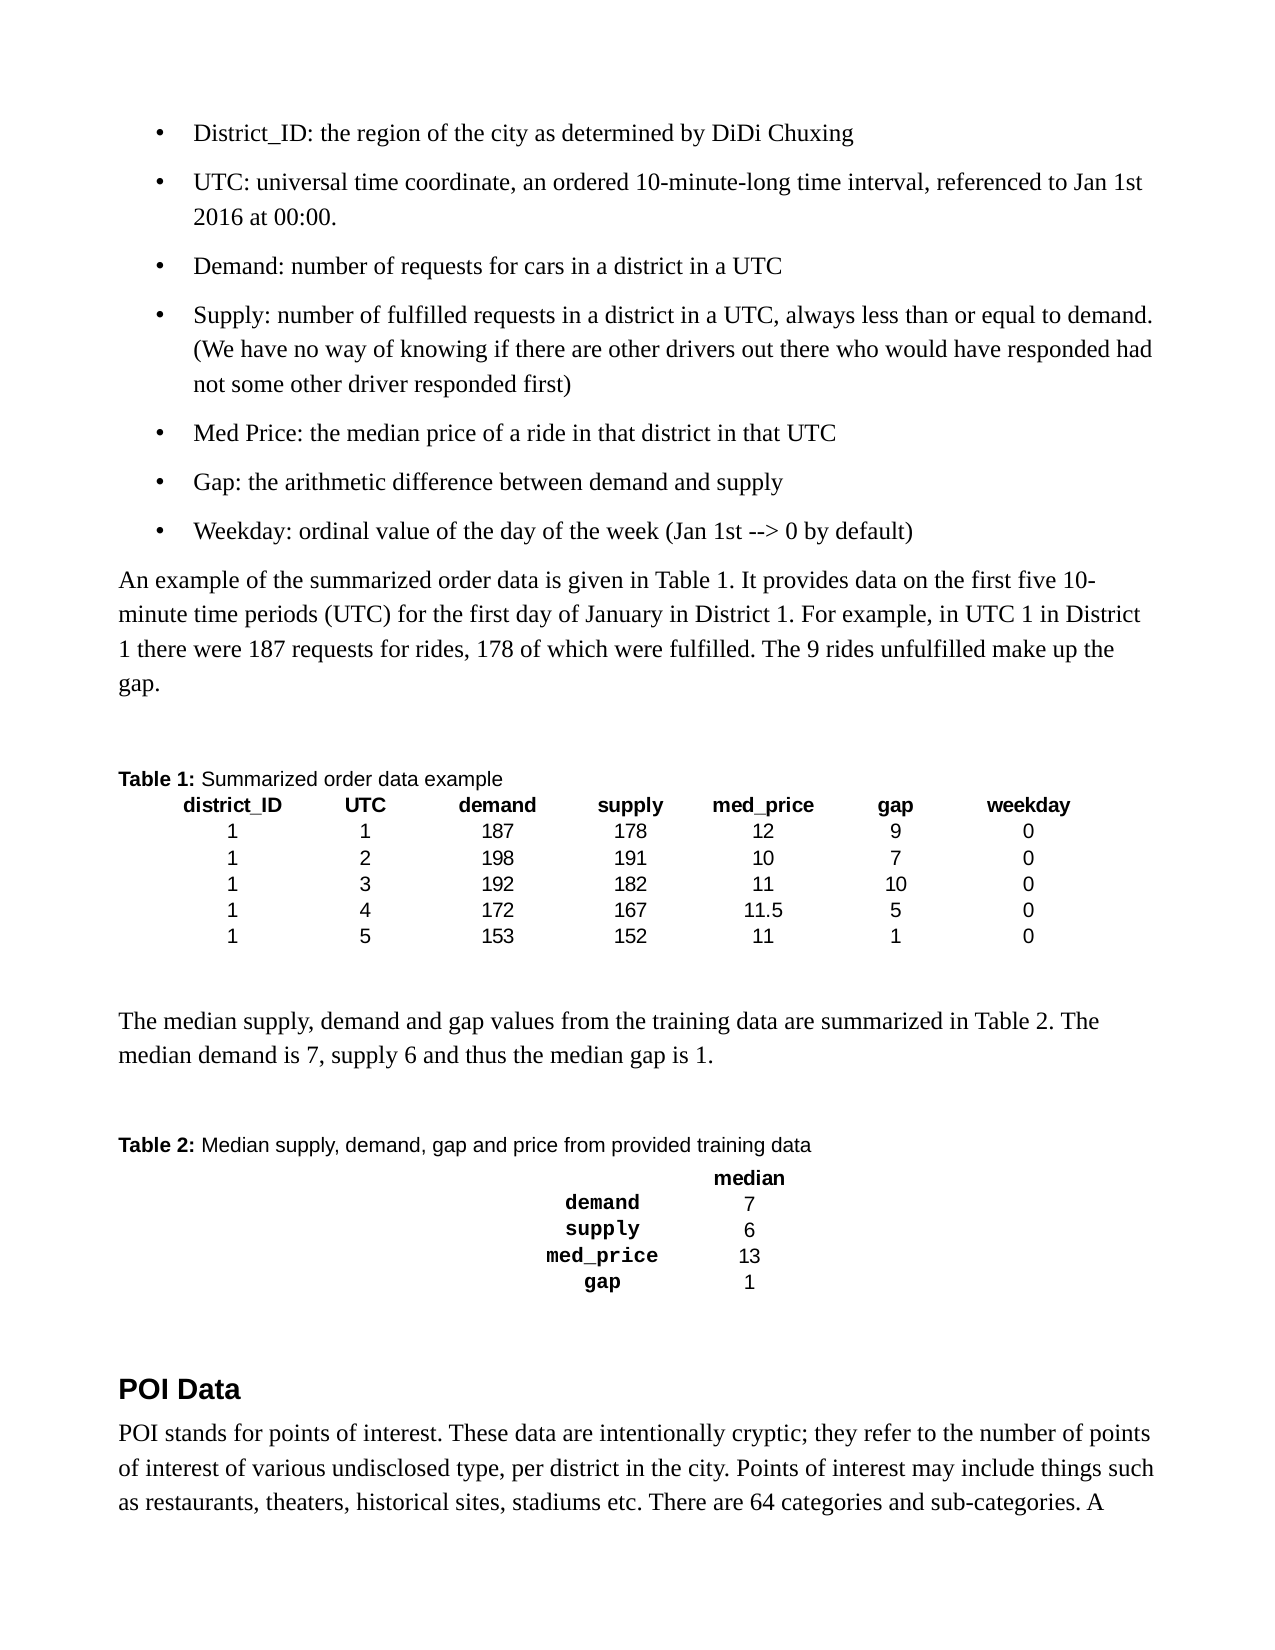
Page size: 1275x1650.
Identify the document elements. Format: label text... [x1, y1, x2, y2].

list UTC: universal time coordinate, an ordered 10-minute-long time interval, referenced to Jan 1st 2016 at 00:00. [156, 167, 1157, 230]
list Weekday: ordinal value of the day of the week (Jan 1st --> 0 by default) [156, 516, 1157, 545]
list Gap: the arithmetic difference between demand and supply [156, 467, 1157, 496]
text An example of the summarized order data is given in Table 1. It provides data on the first five 10-minute time periods (UTC) for the first day of January in District 1. For example, in UTC 1 in District 1 there were 187 requests for rides, 178 of which were fulfilled. The 9 rides unfulfilled make up the gap. [118, 565, 1157, 697]
list Demand: number of requests for cars in a district in a UTC [156, 251, 1157, 279]
list Med Price: the median price of a ride in that district in that UTC [156, 418, 1157, 447]
text Table 1: Summarized order data example [118, 767, 1157, 791]
text Table 2: Median supply, demand, gap and price from provided training data [118, 1133, 1157, 1157]
subtitle POI Data [118, 1372, 1157, 1406]
list District_ID: the region of the city as determined by DiDi Chuxing [156, 118, 1157, 147]
list Supply: number of fulfilled requests in a district in a UTC, always less than or equal to demand. (We have no way of knowing if there are other drivers out there who would have responded had not some other driver responded first) [156, 300, 1157, 397]
text The median supply, demand and gap values from the training data are summarized in Table 2. The median demand is 7, supply 6 and thus the median gap is 1. [118, 1006, 1157, 1069]
text POI stands for points of interest. These data are intentionally cryptic; they refer to the number of points of interest of various undisclosed type, per district in the city. Points of interest may include things such as restaurants, theaters, historical sites, stadiums etc. There are 64 categories and sub-categories. A [118, 1418, 1157, 1516]
